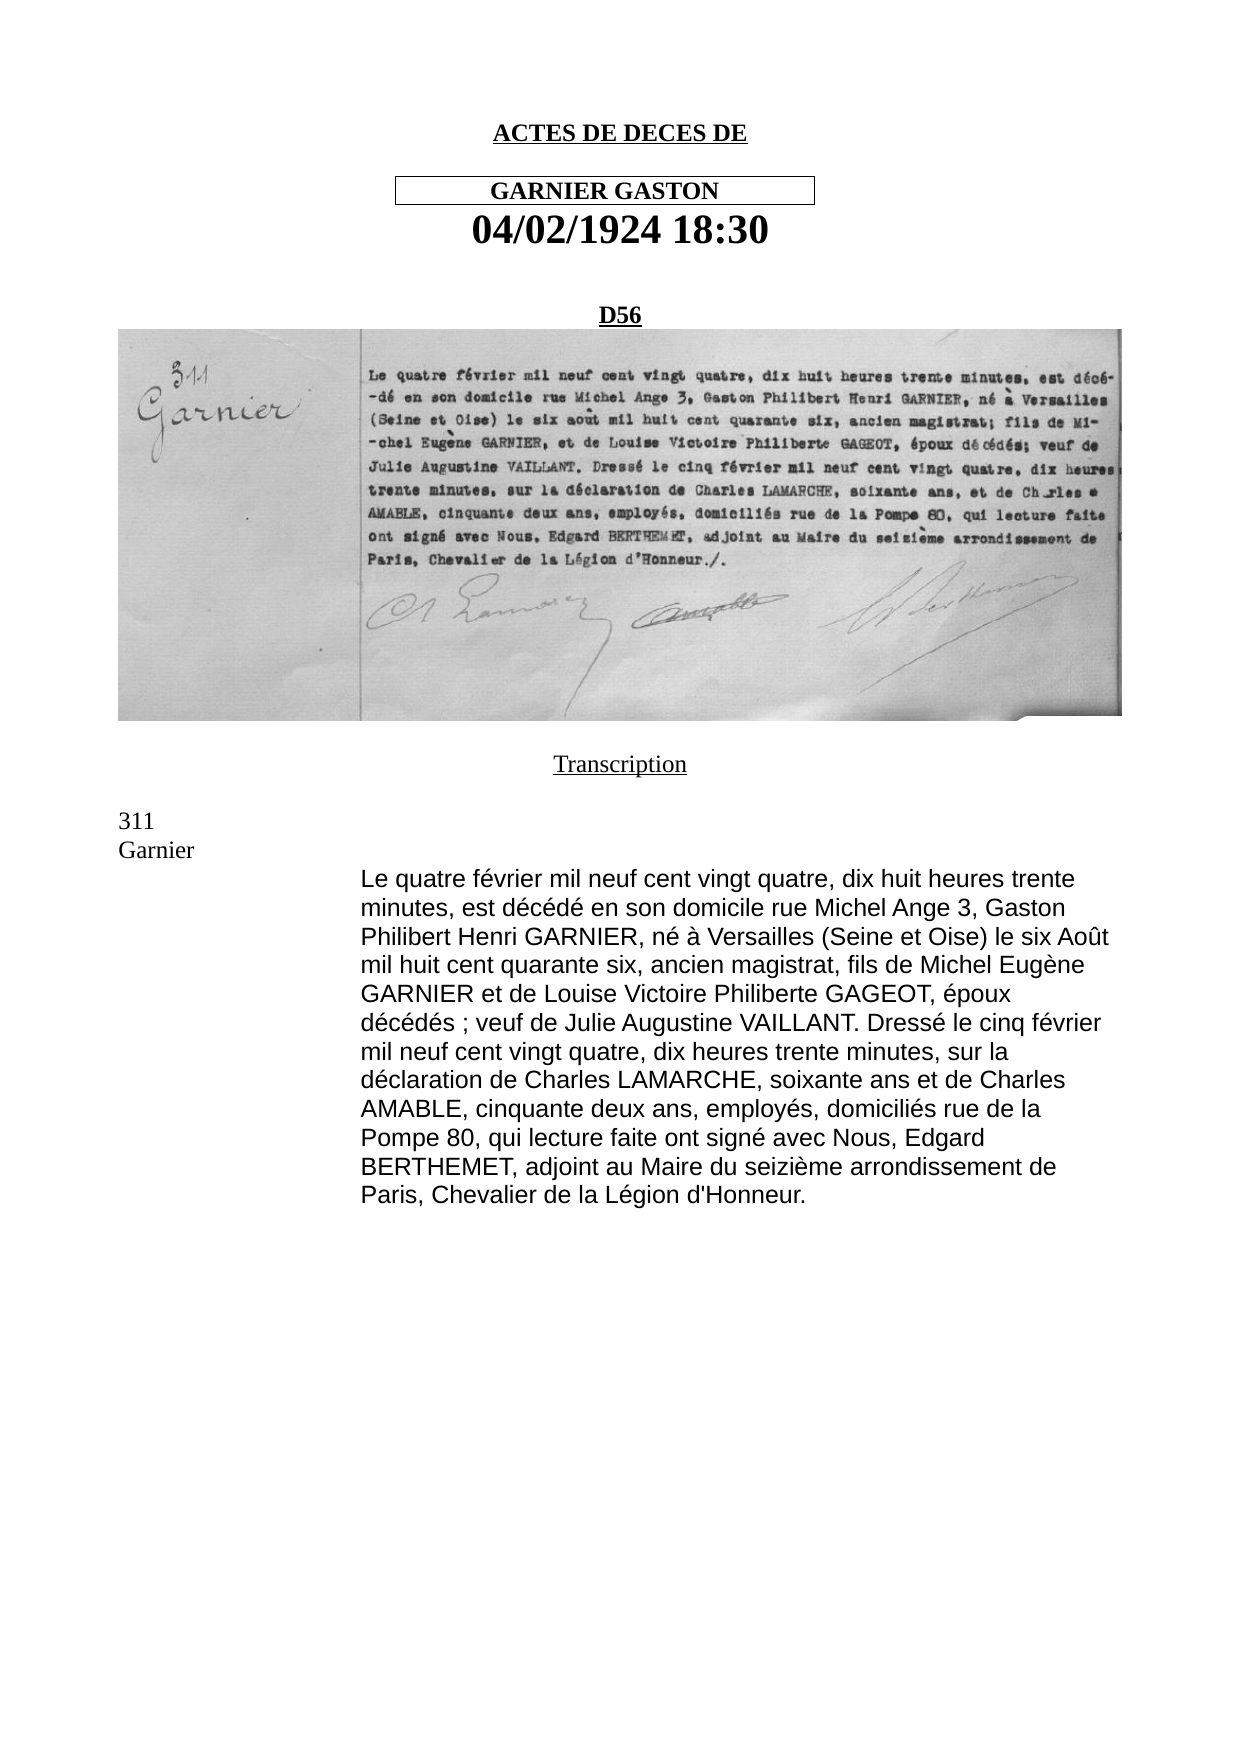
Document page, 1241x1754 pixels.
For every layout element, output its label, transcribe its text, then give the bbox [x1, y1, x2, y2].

text Le quatre février mil neuf cent vingt quatre, dix huit heures trente minutes, est décédé en son domicile rue Michel Ange 3, Gaston Philibert Henri GARNIER, né à Versailles (Seine et Oise) le six Août mil huit cent quarante six, ancien magistrat, fils de Michel Eugène GARNIER et de Louise Victoire Philiberte GAGEOT, époux décédés ; veuf de Julie Augustine VAILLANT. Dressé le cinq février mil neuf cent vingt quatre, dix heures trente minutes, sur la déclaration de Charles LAMARCHE, soixante ans et de Charles AMABLE, cinquante deux ans, employés, domiciliés rue de la Pompe 80, qui lecture faite ont signé avec Nous, Edgard BERTHEMET, adjoint au Maire du seizième arrondissement de Paris, Chevalier de la Légion d'Honneur. [360, 864, 1122, 1209]
text D56 [118, 300, 1122, 329]
text GARNIER GASTON [396, 177, 814, 204]
picture [118, 329, 1122, 721]
text 04/02/1924 18:30 [118, 204, 1122, 252]
text 311 [118, 806, 1122, 835]
text Transcription [118, 749, 1122, 778]
text Garnier [118, 835, 1122, 864]
text ACTES DE DECES DE [118, 118, 1122, 147]
